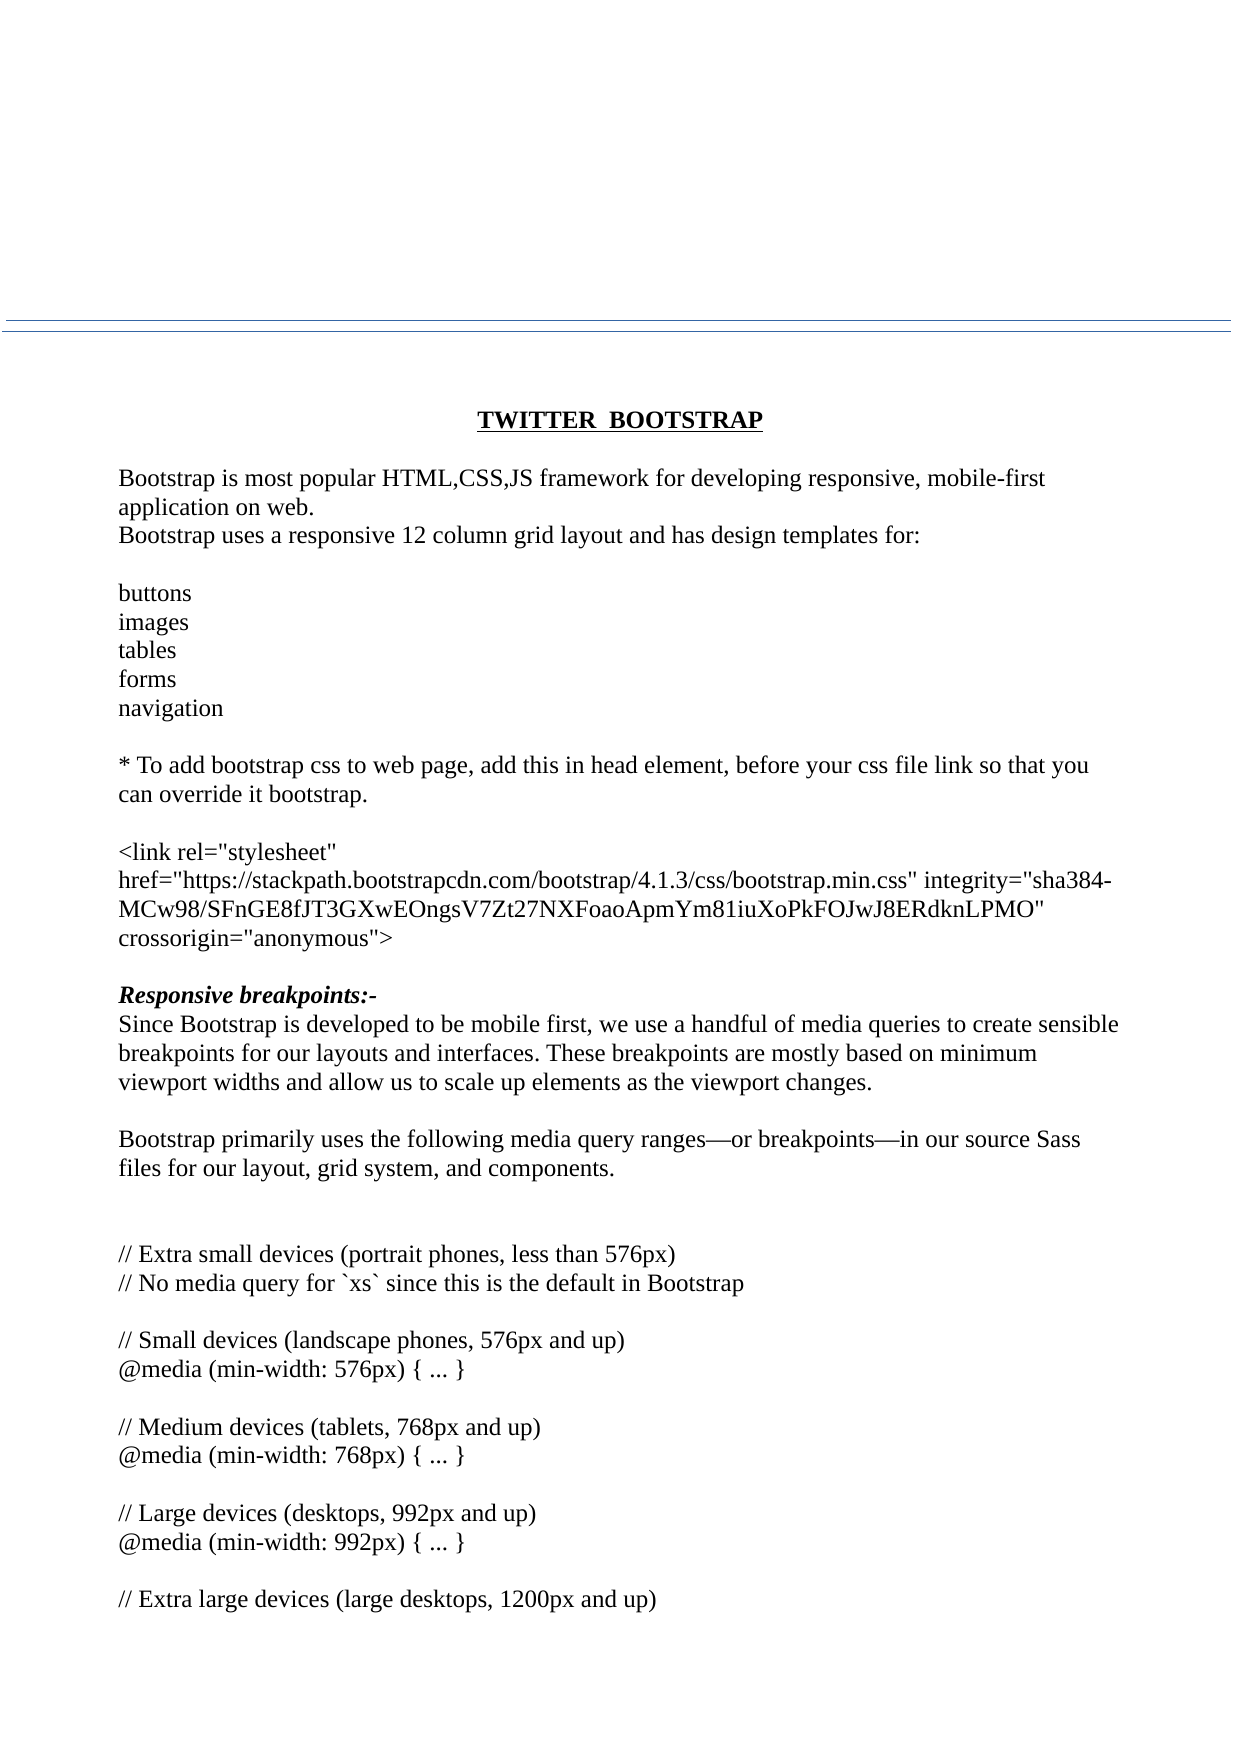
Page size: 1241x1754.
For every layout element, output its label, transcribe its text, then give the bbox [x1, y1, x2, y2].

text Responsive breakpoints:- [118, 981, 1122, 1009]
text Since Bootstrap is developed to be mobile first, we use a handful of media queries to create sensible breakpoints for our layouts and interfaces. These breakpoints are mostly based on minimum viewport widths and allow us to scale up elements as the viewport changes. [118, 1009, 1122, 1096]
text // Large devices (desktops, 992px and up) [118, 1498, 1122, 1527]
text buttons [118, 578, 1122, 607]
text @media (min-width: 576px) { ... } [118, 1354, 1122, 1383]
text Bootstrap uses a responsive 12 column grid layout and has design templates for: [118, 521, 1122, 549]
text // Extra large devices (large desktops, 1200px and up) [118, 1584, 1122, 1613]
text * To add bootstrap css to web page, add this in head element, before your css file link so that you can override it bootstrap. [118, 751, 1122, 808]
text // Medium devices (tablets, 768px and up) [118, 1412, 1122, 1441]
text tables [118, 636, 1122, 664]
text images [118, 607, 1122, 636]
text // No media query for `xs` since this is the default in Bootstrap [118, 1268, 1122, 1297]
text @media (min-width: 768px) { ... } [118, 1441, 1122, 1469]
text forms [118, 664, 1122, 693]
text // Small devices (landscape phones, 576px and up) [118, 1326, 1122, 1354]
text TWITTER BOOTSTRAP [118, 406, 1122, 434]
text Bootstrap primarily uses the following media query ranges—or breakpoints—in our source Sass files for our layout, grid system, and components. [118, 1124, 1122, 1182]
text <link rel="stylesheet" href="https://stackpath.bootstrapcdn.com/bootstrap/4.1.3/css/bootstrap.min.css" integrity="sha384-MCw98/SFnGE8fJT3GXwEOngsV7Zt27NXFoaoApmYm81iuXoPkFOJwJ8ERdknLPMO" crossorigin="anonymous"> [118, 808, 1122, 952]
text Bootstrap is most popular HTML,CSS,JS framework for developing responsive, mobile-first application on web. [118, 463, 1122, 521]
text @media (min-width: 992px) { ... } [118, 1527, 1122, 1556]
text navigation [118, 693, 1122, 722]
text // Extra small devices (portrait phones, less than 576px) [118, 1239, 1122, 1268]
